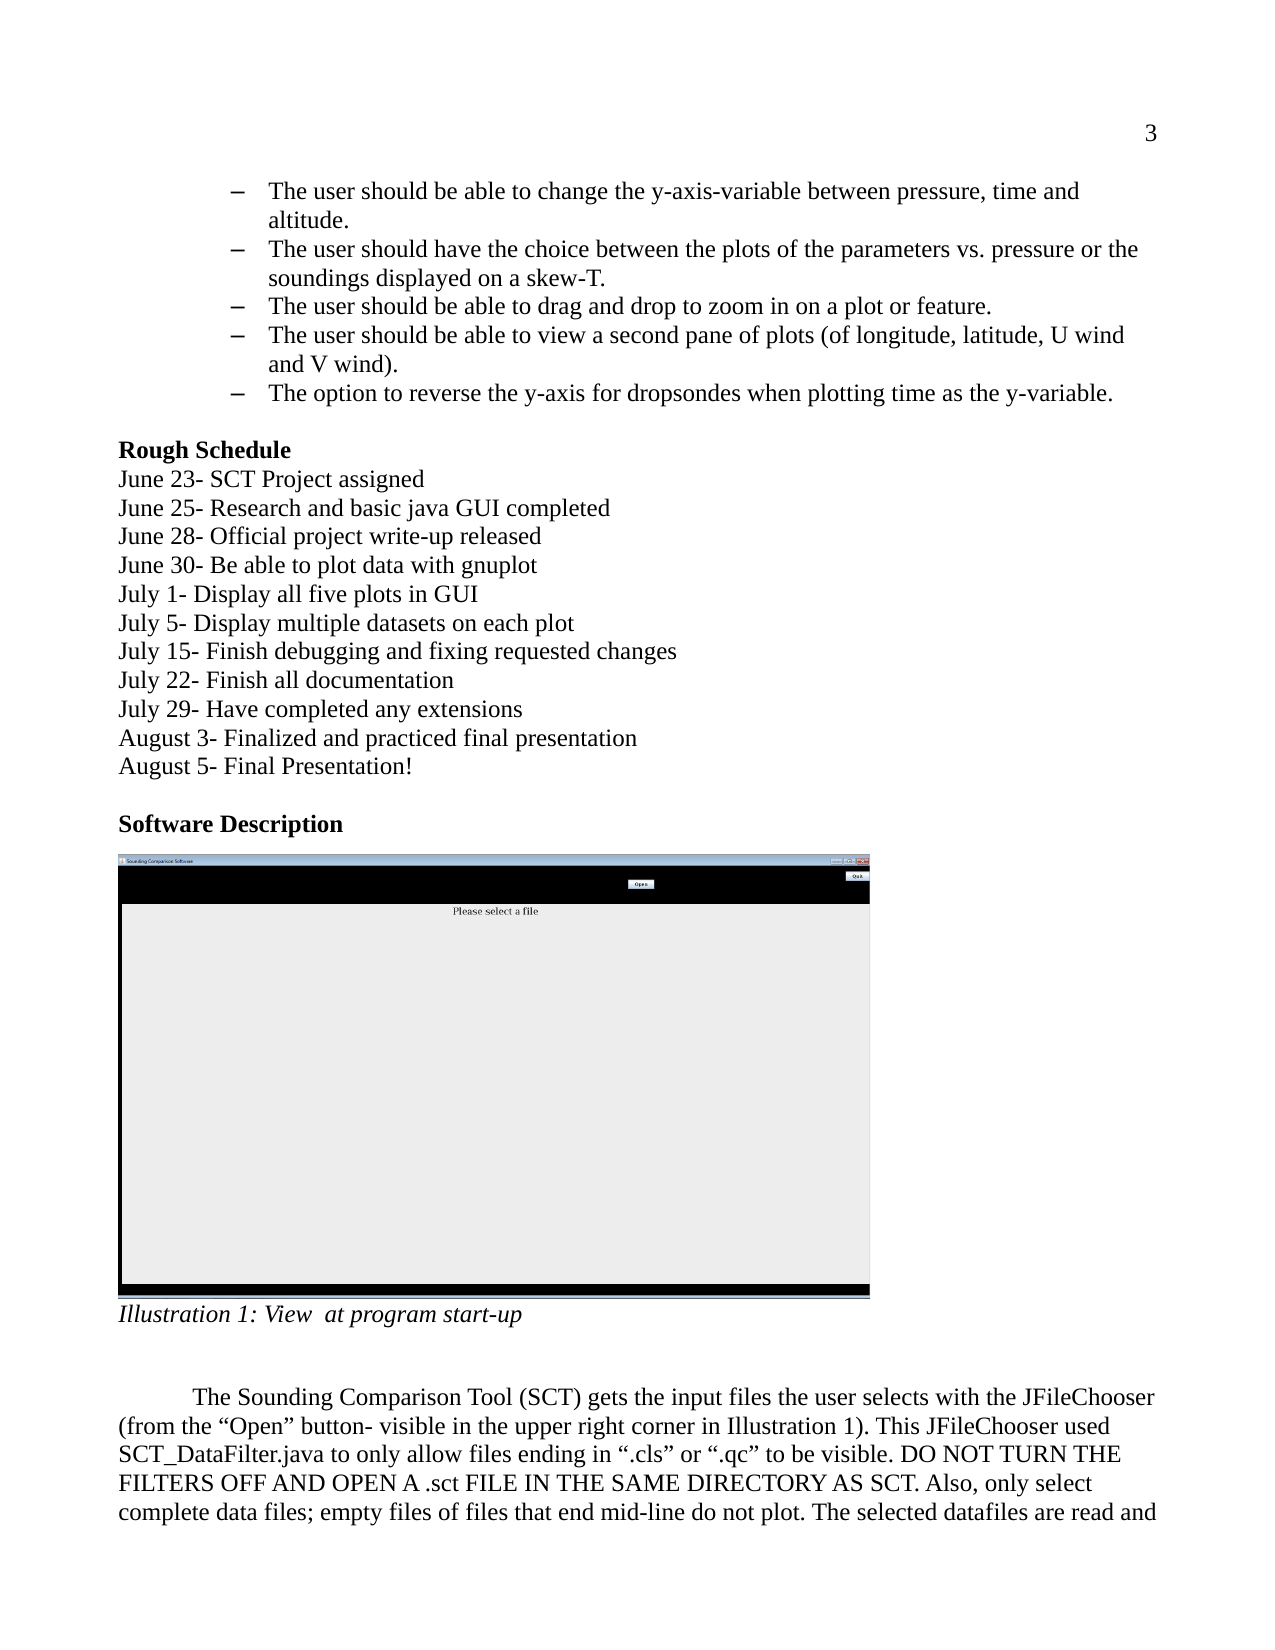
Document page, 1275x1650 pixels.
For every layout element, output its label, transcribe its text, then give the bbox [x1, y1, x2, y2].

text July 5- Display multiple datasets on each plot [118, 608, 1157, 636]
list The option to reverse the y-axis for dropsondes when plotting time as the y-variable. [231, 378, 1157, 406]
text July 29- Have completed any extensions [118, 694, 1157, 723]
list The user should be able to drag and drop to zoom in on a plot or feature. [231, 291, 1157, 320]
text [118, 850, 811, 854]
text Rough Schedule [118, 435, 1157, 464]
text Illustration 1: View at program start-up [118, 1299, 811, 1327]
text The Sounding Comparison Tool (SCT) gets the input files the user selects with the JFileChooser (from the “Open” button- visible in the upper right corner in Illustration 1). This JFileChooser used SCT_DataFilter.java to only allow files ending in “.cls” or “.qc” to be visible. DO NOT TURN THE FILTERS OFF AND OPEN A .sct FILE IN THE SAME DIRECTORY AS SCT. Also, only select complete data files; empty files of files that end mid-line do not plot. The selected datafiles are read and [118, 1382, 1157, 1526]
text July 15- Finish debugging and fixing requested changes [118, 636, 1157, 665]
text June 30- Be able to plot data with gnuplot [118, 550, 1157, 579]
list The user should be able to change the y-axis-variable between pressure, time and altitude. [231, 176, 1157, 234]
text June 25- Research and basic java GUI completed [118, 493, 1157, 521]
text June 23- SCT Project assigned [118, 464, 1157, 493]
text Software Description [118, 809, 1157, 838]
text June 28- Official project write-up released [118, 521, 1157, 550]
text August 5- Final Presentation! [118, 751, 1157, 780]
text July 1- Display all five plots in GUI [118, 579, 1157, 608]
text July 22- Finish all documentation [118, 665, 1157, 694]
list The user should be able to view a second pane of plots (of longitude, latitude, U wind and V wind). [231, 320, 1157, 378]
picture [118, 854, 871, 1299]
list The user should have the choice between the plots of the parameters vs. pressure or the soundings displayed on a skew-T. [231, 234, 1157, 291]
text August 3- Finalized and practiced final presentation [118, 723, 1157, 751]
